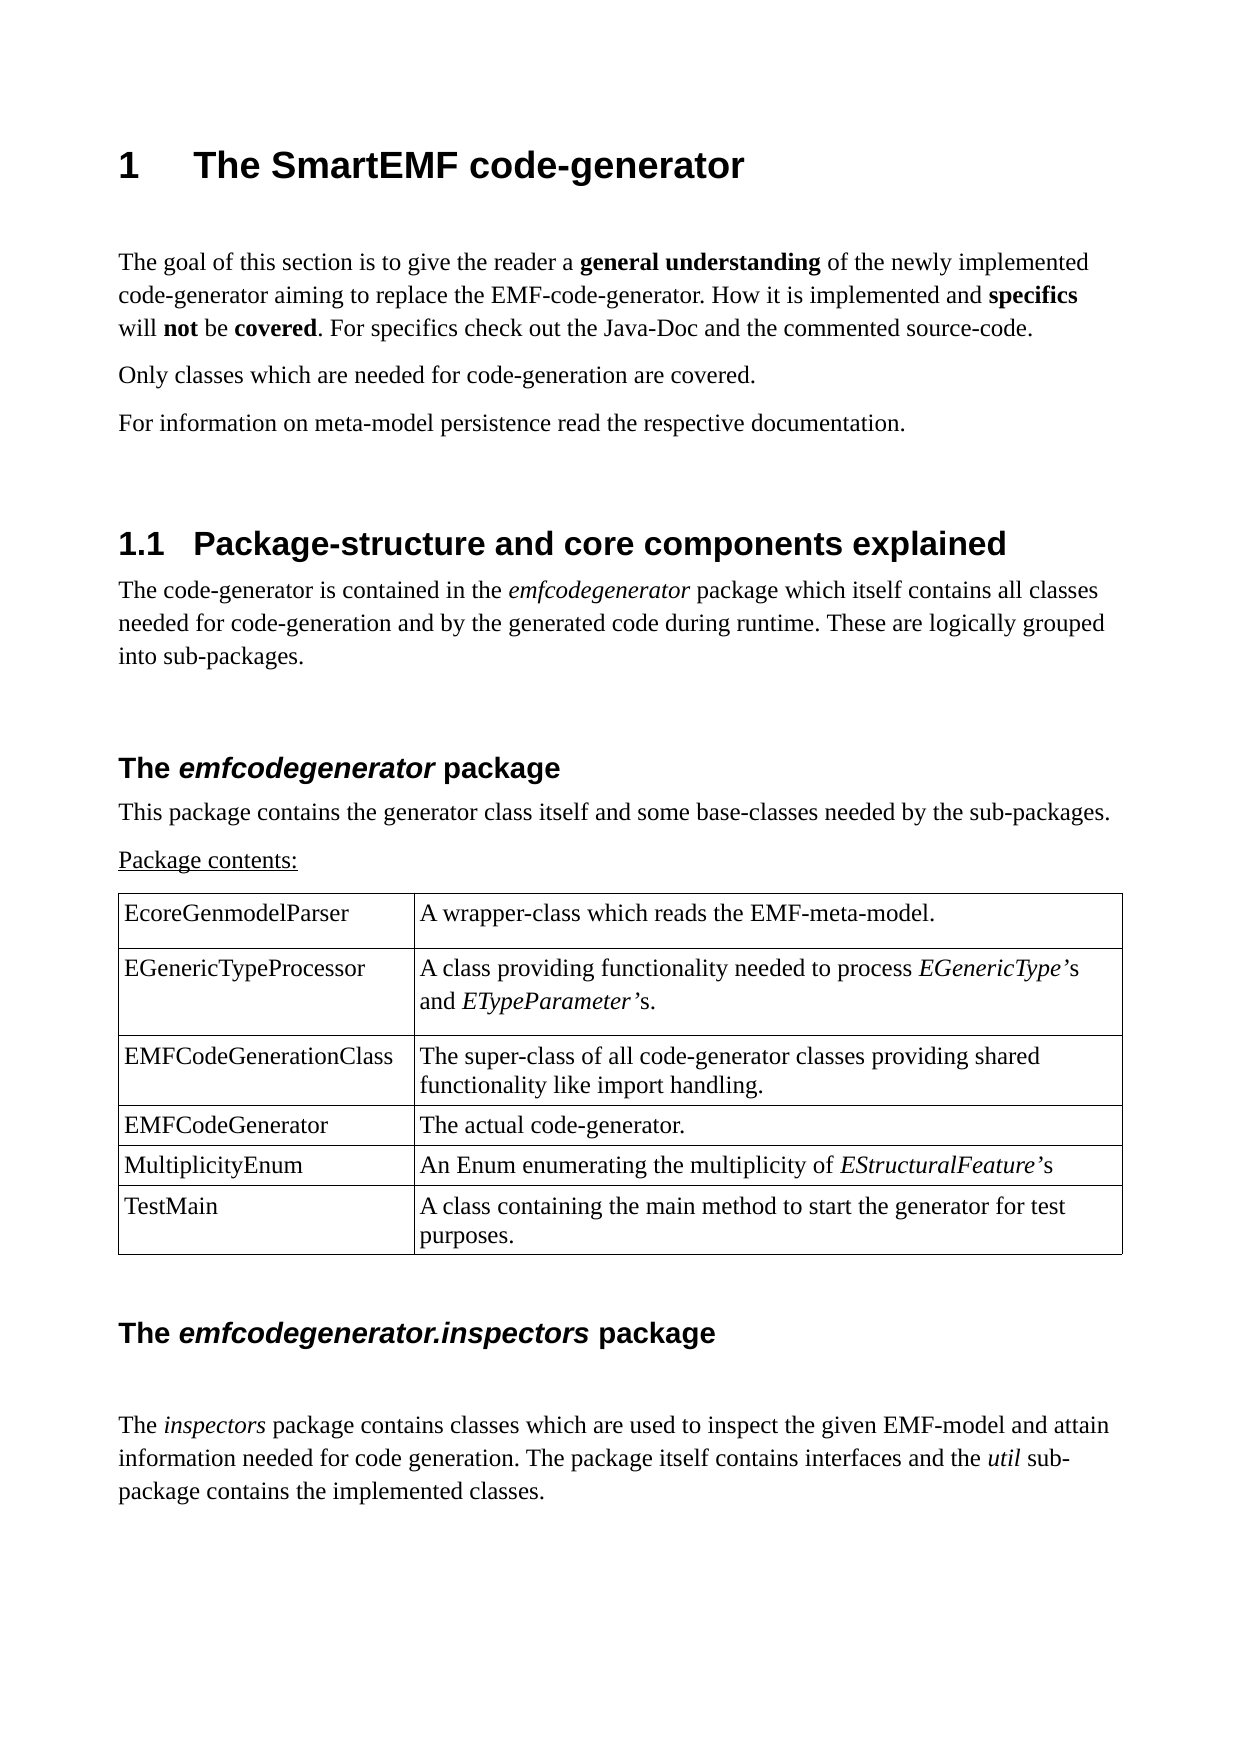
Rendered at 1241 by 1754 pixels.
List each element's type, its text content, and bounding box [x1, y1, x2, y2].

subtitle The emfcodegenerator.inspectors package [118, 1316, 1122, 1350]
text Only classes which are needed for code-generation are covered. [118, 361, 1122, 389]
table_header EcoreGenmodelParser [119, 894, 414, 947]
text For information on meta-model persistence read the respective documentation. [118, 408, 1122, 437]
table_cell A class providing functionality needed to process EGenericType’s and ETypeParameter’s. [415, 949, 1122, 1035]
text This package contains the generator class itself and some base-classes needed by the sub-packages. [118, 797, 1122, 826]
table_cell TestMain [119, 1186, 414, 1254]
text The code-generator is contained in the emfcodegenerator package which itself contains all classes needed for code-generation and by the generated code during runtime. These are logically grouped into sub-packages. [118, 575, 1122, 670]
subtitle Package-structure and core components explained [118, 524, 1122, 563]
table_cell The actual code-generator. [415, 1106, 1122, 1145]
table_cell The super-class of all code-generator classes providing shared functionality like import handling. [415, 1036, 1122, 1104]
subtitle The SmartEMF code-generator [118, 143, 1122, 187]
table_cell EMFCodeGenerationClass [119, 1036, 414, 1104]
table_cell MultiplicityEnum [119, 1146, 414, 1185]
text Package contents: [118, 845, 1122, 874]
table_cell EMFCodeGenerator [119, 1106, 414, 1145]
table_cell A class containing the main method to start the generator for test purposes. [415, 1186, 1122, 1254]
subtitle The emfcodegenerator package [118, 751, 1122, 785]
table_header A wrapper-class which reads the EMF-meta-model. [415, 894, 1122, 947]
text The inspectors package contains classes which are used to inspect the given EMF-model and attain information needed for code generation. The package itself contains interfaces and the util sub-package contains the implemented classes. [118, 1410, 1122, 1505]
table_cell EGenericTypeProcessor [119, 949, 414, 1035]
text The goal of this section is to give the reader a general understanding of the newly implemented code-generator aiming to replace the EMF-code-generator. How it is implemented and specifics will not be covered. For specifics check out the Java-Doc and the commented source-code. [118, 247, 1122, 342]
table_cell An Enum enumerating the multiplicity of EStructuralFeature’s [415, 1146, 1122, 1185]
